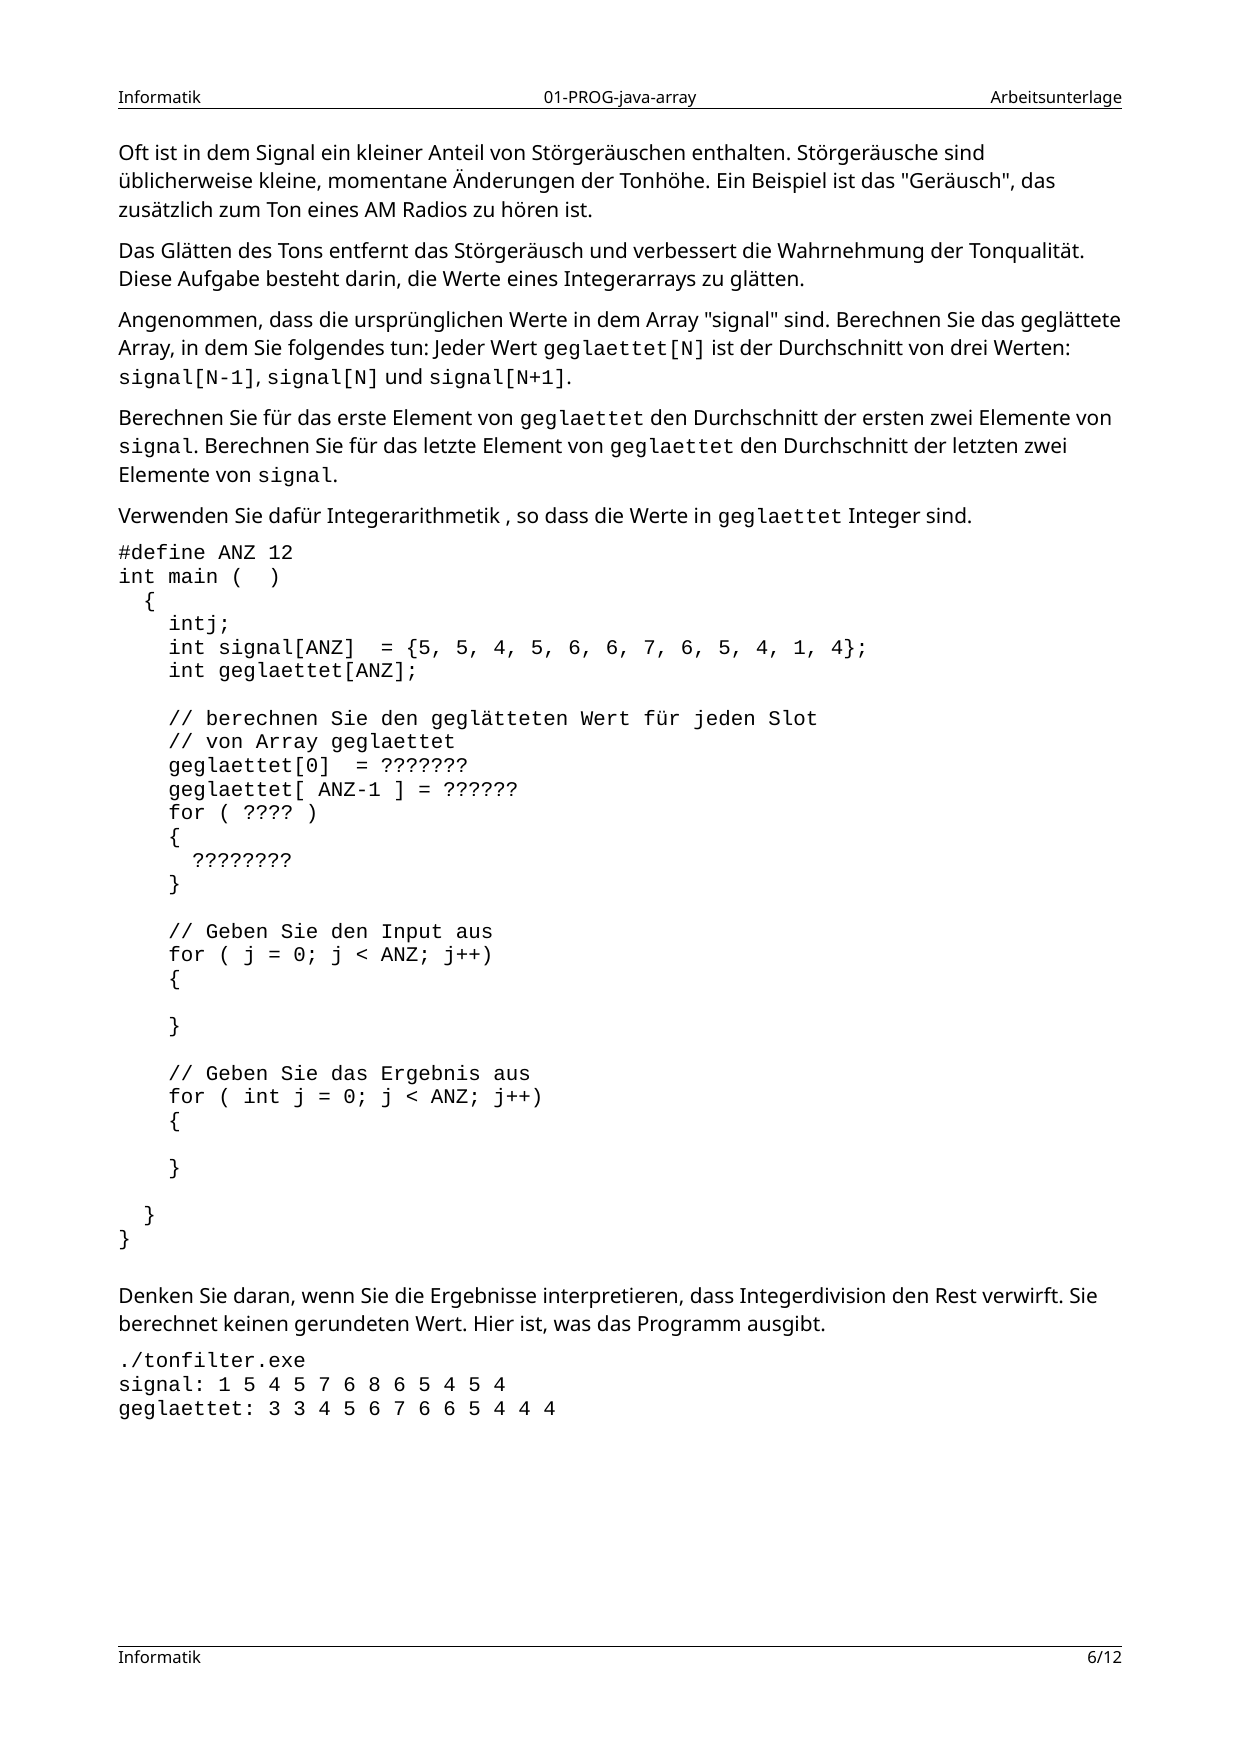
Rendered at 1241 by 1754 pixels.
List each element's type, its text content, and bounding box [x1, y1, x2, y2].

text geglaettet[0] = ??????? [118, 755, 1122, 779]
text intj; [118, 613, 1122, 637]
text } [118, 1015, 1122, 1039]
text for ( int j = 0; j < ANZ; j++) [118, 1086, 1122, 1110]
text ./tonfilter.exe [118, 1351, 1122, 1374]
text } [118, 873, 1122, 897]
text Denken Sie daran, wenn Sie die Ergebnisse interpretieren, dass Integerdivision den Rest verwirft. Sie berechnet keinen gerundeten Wert. Hier ist, was das Programm ausgibt. [118, 1281, 1122, 1338]
text ???????? [118, 850, 1122, 873]
text int signal[ANZ] = {5, 5, 4, 5, 6, 6, 7, 6, 5, 4, 1, 4}; [118, 637, 1122, 661]
text // Geben Sie den Input aus [118, 921, 1122, 944]
text for ( j = 0; j < ANZ; j++) [118, 944, 1122, 968]
text Verwenden Sie dafür Integerarithmetik , so dass die Werte in geglaettet Integer sind. [118, 501, 1122, 530]
text signal: 1 5 4 5 7 6 8 6 5 4 5 4 [118, 1374, 1122, 1398]
text geglaettet: 3 3 4 5 6 7 6 6 5 4 4 4 [118, 1398, 1122, 1421]
text } [118, 1157, 1122, 1181]
text #define ANZ 12 [118, 542, 1122, 566]
text Berechnen Sie für das erste Element von geglaettet den Durchschnitt der ersten zwei Elemente von signal. Berechnen Sie für das letzte Element von geglaettet den Durchschnitt der letzten zwei Elemente von signal. [118, 403, 1122, 489]
text int geglaettet[ANZ]; [118, 661, 1122, 684]
text { [118, 826, 1122, 850]
text for ( ???? ) [118, 802, 1122, 826]
text Das Glätten des Tons entfernt das Störgeräusch und verbessert die Wahrnehmung der Tonqualität. Diese Aufgabe besteht darin, die Werte eines Integerarrays zu glätten. [118, 236, 1122, 293]
text { [118, 1110, 1122, 1133]
text } [118, 1204, 1122, 1228]
text geglaettet[ ANZ-1 ] = ?????? [118, 779, 1122, 802]
text { [118, 589, 1122, 613]
text } [118, 1228, 1122, 1252]
text Angenommen, dass die ursprünglichen Werte in dem Array "signal" sind. Berechnen Sie das geglättete Array, in dem Sie folgendes tun: Jeder Wert geglaettet[N] ist der Durchschnitt von drei Werten: signal[N-1], signal[N] und signal[N+1]. [118, 305, 1122, 391]
text { [118, 968, 1122, 992]
text // Geben Sie das Ergebnis aus [118, 1062, 1122, 1086]
text // berechnen Sie den geglätteten Wert für jeden Slot [118, 708, 1122, 731]
text int main ( ) [118, 566, 1122, 589]
text Oft ist in dem Signal ein kleiner Anteil von Störgeräuschen enthalten. Störgeräusche sind üblicherweise kleine, momentane Änderungen der Tonhöhe. Ein Beispiel ist das "Geräusch", das zusätzlich zum Ton eines AM Radios zu hören ist. [118, 138, 1122, 223]
text // von Array geglaettet [118, 731, 1122, 755]
